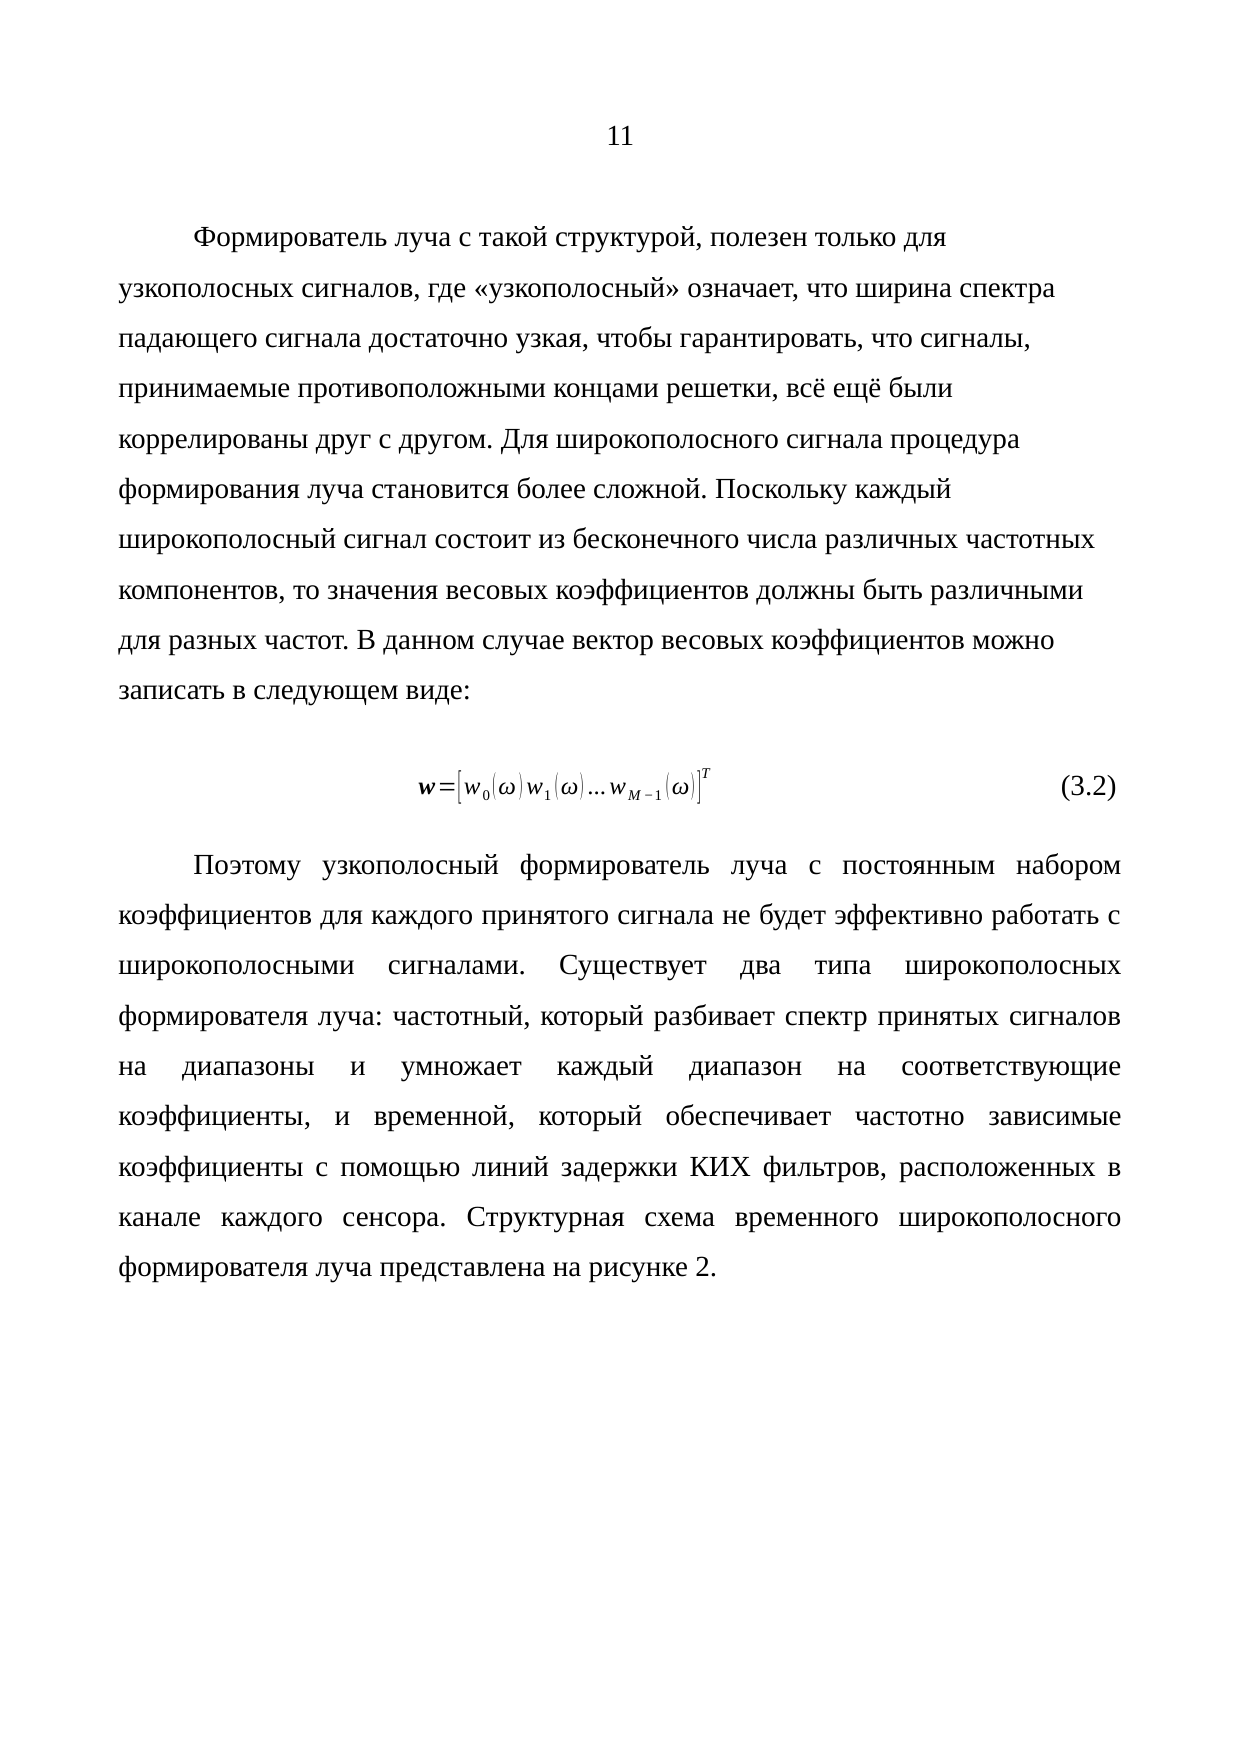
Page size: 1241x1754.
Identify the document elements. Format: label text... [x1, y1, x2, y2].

text Формирователь луча с такой структурой, полезен только для узкополосных сигналов, где «узкополосный» означает, что ширина спектра падающего сигнала достаточно узкая, чтобы гарантировать, что сигналы, принимаемые противоположными концами решетки, всё ещё были коррелированы друг с другом. Для широкополосного сигнала процедура формирования луча становится более сложной. Поскольку каждый широкополосный сигнал состоит из бесконечного числа различных частотных компонентов, то значения весовых коэффициентов должны быть различными для разных частот. В данном случае вектор весовых коэффициентов можно записать в следующем виде: [118, 219, 1122, 706]
table_header (3.2) [1010, 759, 1122, 811]
table_header [118, 759, 1010, 811]
text Поэтому узкополосный формирователь луча с постоянным набором коэффициентов для каждого принятого сигнала не будет эффективно работать с широкополосными сигналами. Существует два типа широкополосных формирователя луча: частотный, который разбивает спектр принятых сигналов на диапазоны и умножает каждый диапазон на соответствующие коэффициенты, и временной, который обеспечивает частотно зависимые коэффициенты с помощью линий задержки КИХ фильтров, расположенных в канале каждого сенсора. Структурная схема временного широкополосного формирователя луча представлена на рисунке 2. [118, 847, 1122, 1283]
